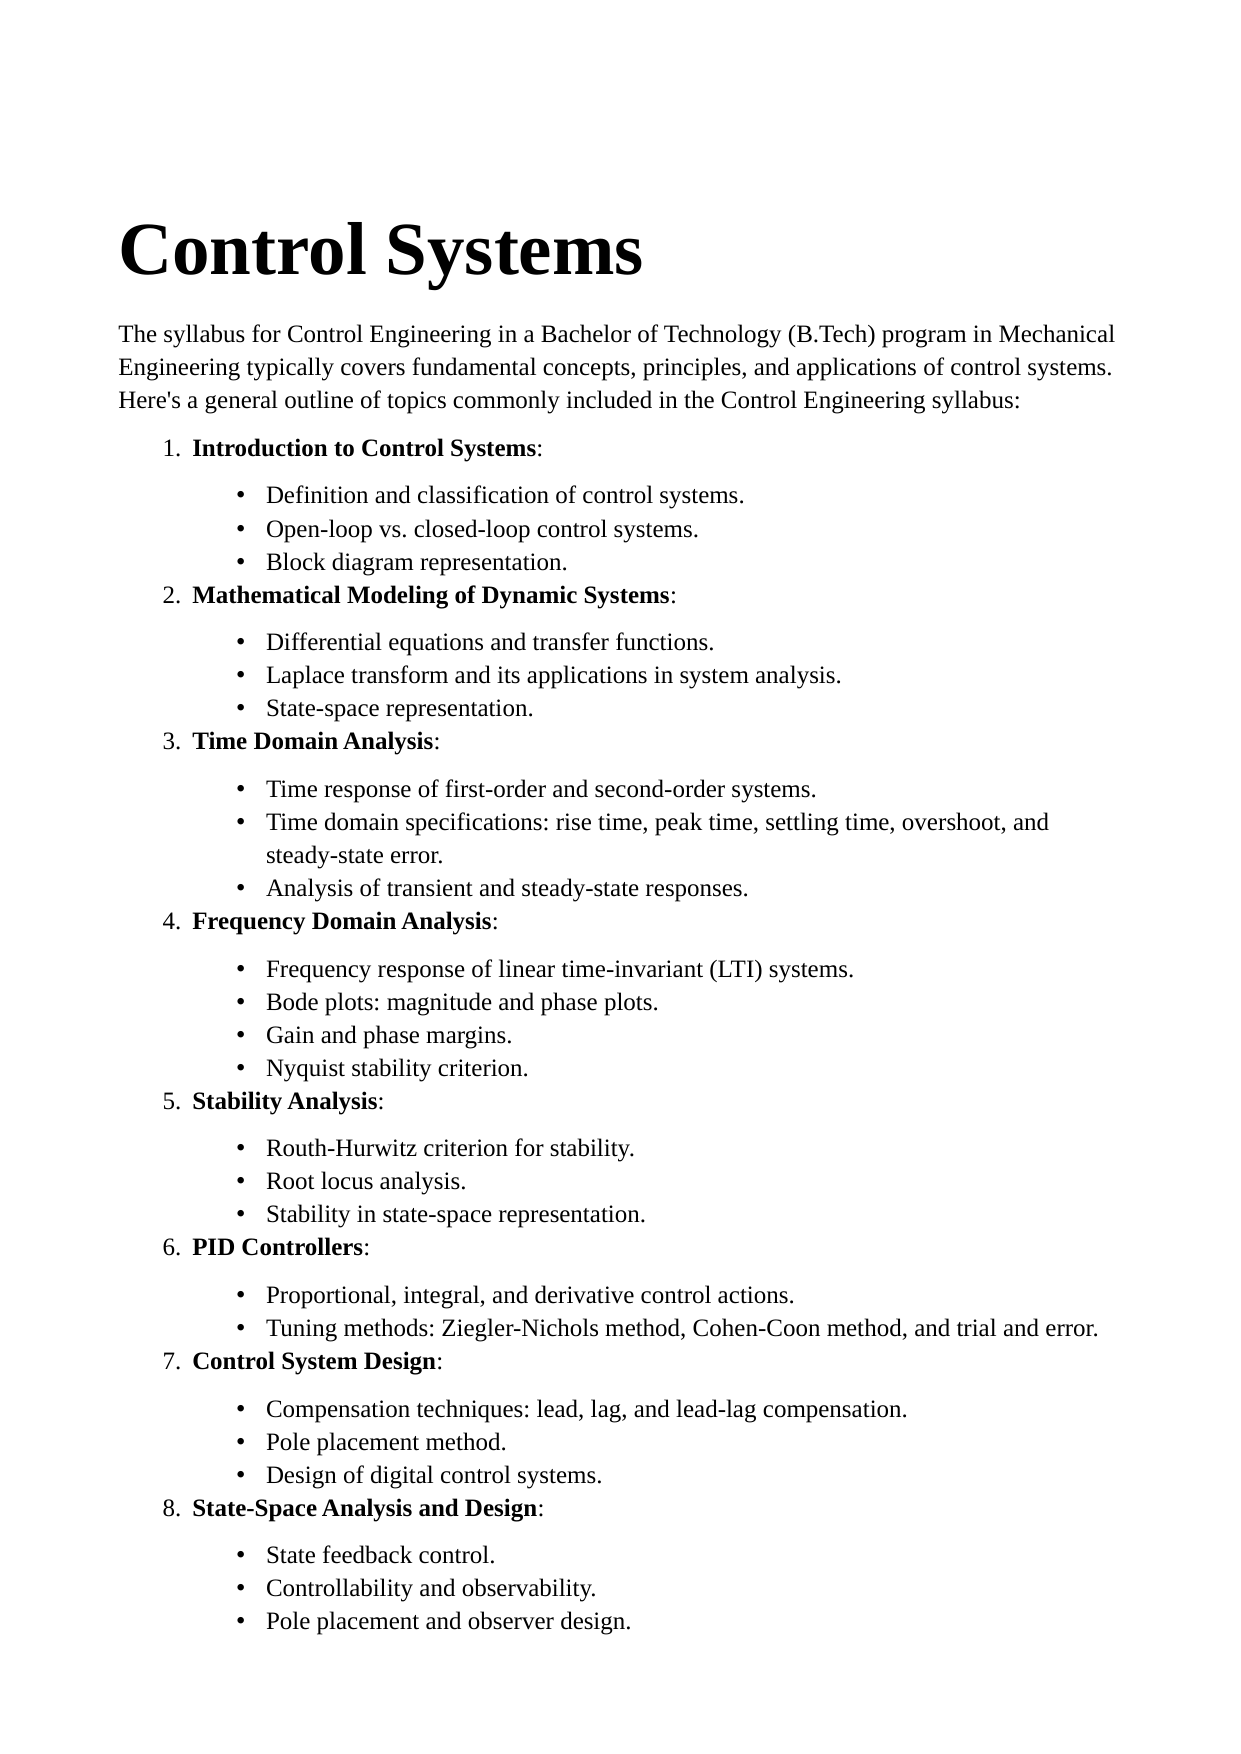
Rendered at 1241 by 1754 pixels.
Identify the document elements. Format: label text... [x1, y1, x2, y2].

list Stability Analysis: [162, 1086, 1122, 1114]
list Open-loop vs. closed-loop control systems. [236, 514, 1122, 542]
list Mathematical Modeling of Dynamic Systems: [162, 580, 1122, 608]
list State-space representation. [236, 693, 1122, 722]
list Time response of first-order and second-order systems. [236, 774, 1122, 803]
list Tuning methods: Ziegler-Nichols method, Cohen-Coon method, and trial and error. [236, 1313, 1122, 1342]
list Frequency response of linear time-invariant (LTI) systems. [236, 954, 1122, 982]
list PID Controllers: [162, 1232, 1122, 1261]
list Design of digital control systems. [236, 1460, 1122, 1488]
list Bode plots: magnitude and phase plots. [236, 987, 1122, 1015]
list Introduction to Control Systems: [162, 433, 1122, 462]
text The syllabus for Control Engineering in a Bachelor of Technology (B.Tech) program in Mechanical Engineering typically covers fundamental concepts, principles, and applications of control systems. Here's a general outline of topics commonly included in the Control Engineering syllabus: [118, 319, 1122, 414]
list Gain and phase margins. [236, 1020, 1122, 1048]
list Time Domain Analysis: [162, 726, 1122, 755]
text Control Systems [118, 204, 1122, 291]
list Time domain specifications: rise time, peak time, settling time, overshoot, and steady-state error. [236, 807, 1122, 869]
list Proportional, integral, and derivative control actions. [236, 1280, 1122, 1309]
list Nyquist stability criterion. [236, 1053, 1122, 1081]
list Routh-Hurwitz criterion for stability. [236, 1133, 1122, 1162]
list Root locus analysis. [236, 1166, 1122, 1195]
list Controllability and observability. [236, 1573, 1122, 1602]
list State feedback control. [236, 1540, 1122, 1569]
list Compensation techniques: lead, lag, and lead-lag compensation. [236, 1394, 1122, 1422]
list Pole placement and observer design. [236, 1606, 1122, 1635]
list Analysis of transient and steady-state responses. [236, 873, 1122, 902]
list Pole placement method. [236, 1427, 1122, 1455]
list Frequency Domain Analysis: [162, 906, 1122, 935]
list Differential equations and transfer functions. [236, 627, 1122, 656]
list Control System Design: [162, 1346, 1122, 1375]
list Definition and classification of control systems. [236, 481, 1122, 509]
list Block diagram representation. [236, 547, 1122, 575]
list Laplace transform and its applications in system analysis. [236, 660, 1122, 689]
list State-Space Analysis and Design: [162, 1493, 1122, 1521]
list Stability in state-space representation. [236, 1199, 1122, 1228]
